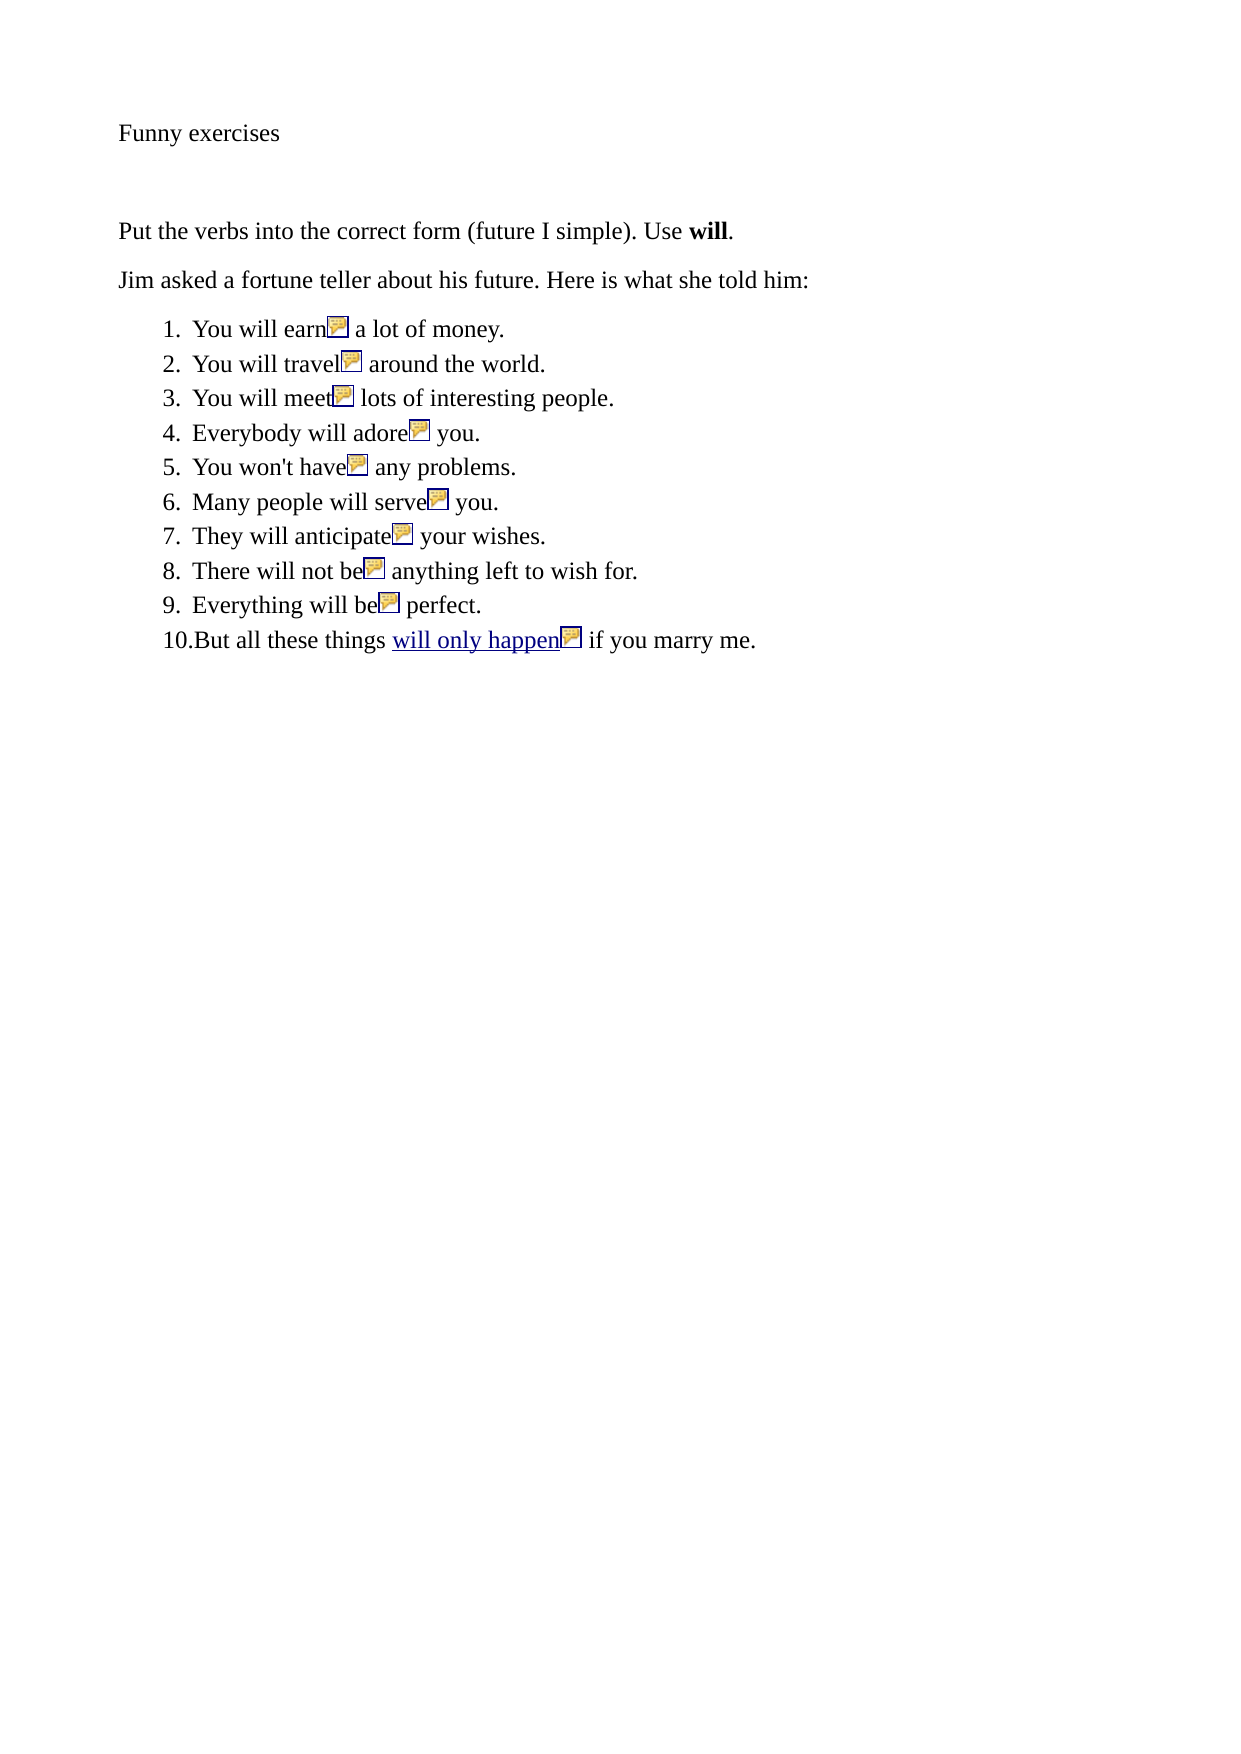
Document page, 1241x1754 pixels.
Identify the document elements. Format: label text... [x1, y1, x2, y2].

list Many people will serve you. [162, 487, 1122, 516]
list You won't have any problems. [162, 452, 1122, 481]
list You will meet lots of interesting people. [162, 383, 1122, 412]
picture [429, 490, 447, 509]
picture [365, 559, 384, 578]
picture [380, 593, 398, 612]
text Funny exercises [118, 118, 1122, 147]
list Everybody will adore you. [162, 418, 1122, 447]
picture [334, 386, 353, 405]
picture [562, 628, 580, 647]
list But all these things will only happen if you marry me. [162, 625, 1122, 653]
text Put the verbs into the correct form (future I simple). Use will. [118, 216, 1122, 245]
list You will travel around the world. [162, 349, 1122, 378]
picture [410, 421, 429, 440]
picture [393, 524, 412, 543]
picture [342, 352, 361, 371]
list Everything will be perfect. [162, 590, 1122, 619]
list You will earn a lot of money. [162, 314, 1122, 343]
list There will not be anything left to wish for. [162, 556, 1122, 584]
text Jim asked a fortune teller about his future. Here is what she told him: [118, 265, 1122, 294]
list They will anticipate your wishes. [162, 521, 1122, 550]
picture [348, 455, 367, 474]
picture [328, 317, 347, 336]
